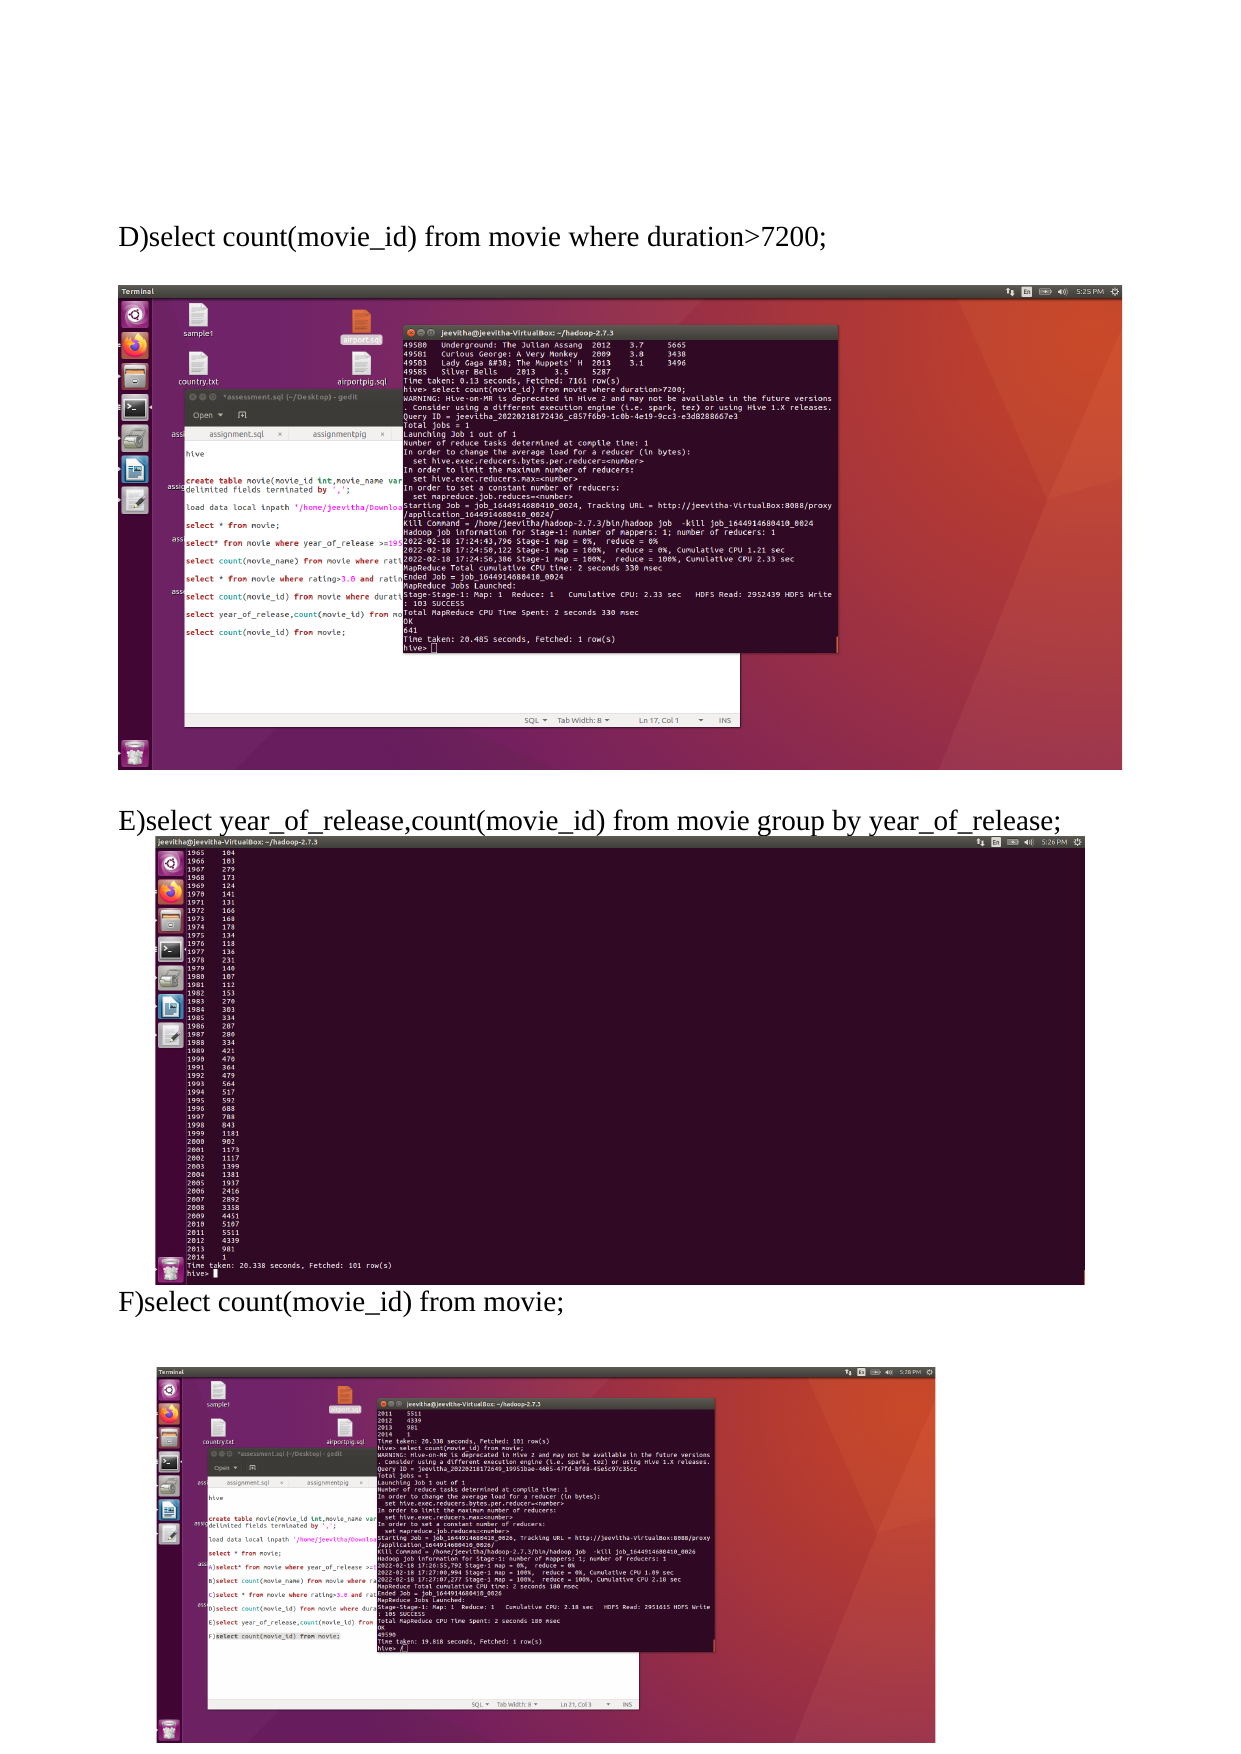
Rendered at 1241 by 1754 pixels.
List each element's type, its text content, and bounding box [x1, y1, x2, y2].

picture [156, 1367, 936, 1743]
text F)select count(movie_id) from movie; [118, 837, 1122, 1318]
text D)select count(movie_id) from movie where duration>7200; [118, 219, 1122, 252]
text E)select year_of_release,count(movie_id) from movie group by year_of_release; [118, 803, 1122, 837]
picture [155, 836, 1085, 1285]
picture [118, 285, 1123, 770]
